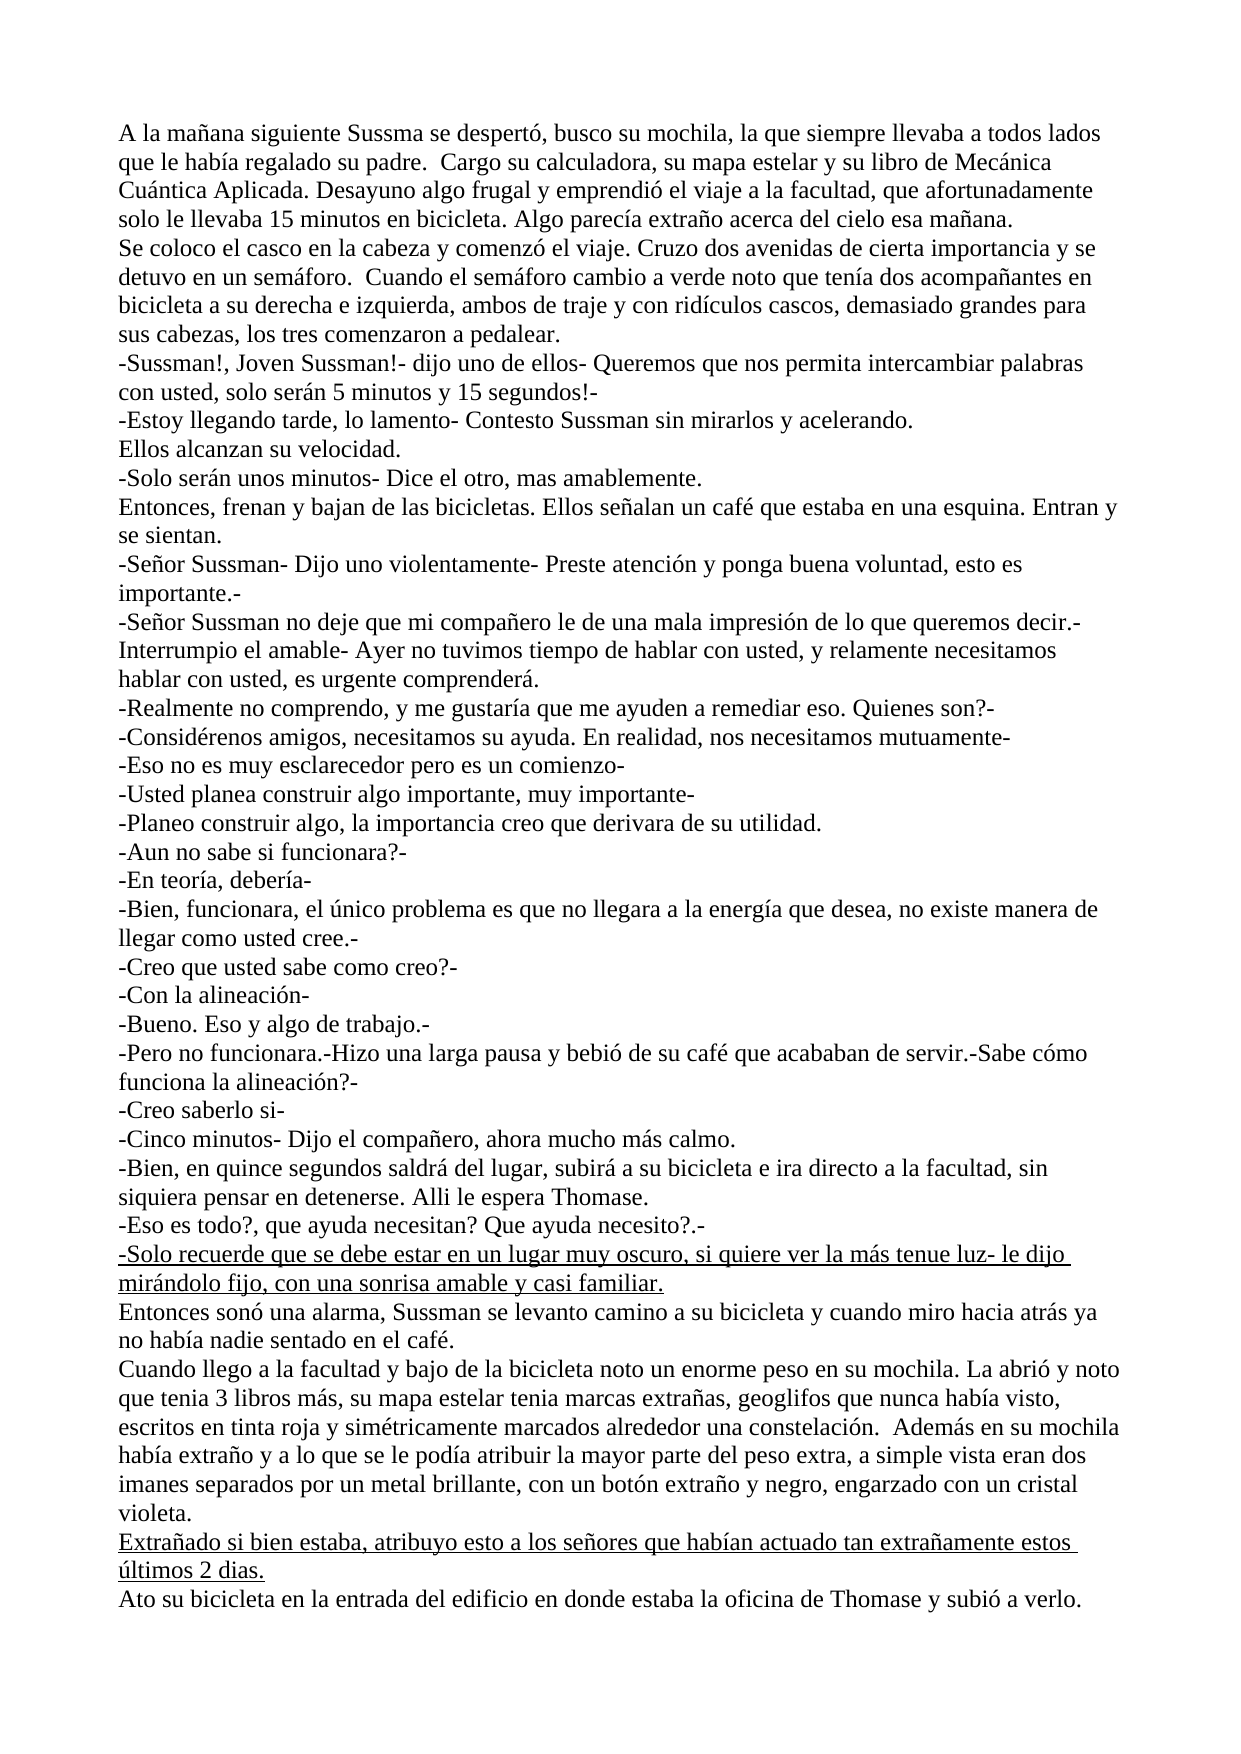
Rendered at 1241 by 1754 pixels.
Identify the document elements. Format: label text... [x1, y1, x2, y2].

text -Señor Sussman no deje que mi compañero le de una mala impresión de lo que queremos decir.- Interrumpio el amable- Ayer no tuvimos tiempo de hablar con usted, y relamente necesitamos hablar con usted, es urgente comprenderá. [118, 607, 1122, 693]
text -Con la alineación- [118, 981, 1122, 1009]
text -Creo que usted sabe como creo?- [118, 952, 1122, 981]
text -Estoy llegando tarde, lo lamento- Contesto Sussman sin mirarlos y acelerando. [118, 406, 1122, 434]
text Extrañado si bien estaba, atribuyo esto a los señores que habían actuado tan extrañamente estos últimos 2 dias. [118, 1527, 1122, 1584]
text Se coloco el casco en la cabeza y comenzó el viaje. Cruzo dos avenidas de cierta importancia y se detuvo en un semáforo. Cuando el semáforo cambio a verde noto que tenía dos acompañantes en bicicleta a su derecha e izquierda, ambos de traje y con ridículos cascos, demasiado grandes para sus cabezas, los tres comenzaron a pedalear. [118, 233, 1122, 348]
text -Eso no es muy esclarecedor pero es un comienzo- [118, 751, 1122, 779]
text -Usted planea construir algo importante, muy importante- [118, 779, 1122, 808]
text Entonces, frenan y bajan de las bicicletas. Ellos señalan un café que estaba en una esquina. Entran y se sientan. [118, 492, 1122, 549]
text Ato su bicicleta en la entrada del edificio en donde estaba la oficina de Thomase y subió a verlo. [118, 1584, 1122, 1613]
text -Considérenos amigos, necesitamos su ayuda. En realidad, nos necesitamos mutuamente- [118, 722, 1122, 751]
text -Eso es todo?, que ayuda necesitan? Que ayuda necesito?.- [118, 1211, 1122, 1239]
text -Solo recuerde que se debe estar en un lugar muy oscuro, si quiere ver la más tenue luz- le dijo mirándolo fijo, con una sonrisa amable y casi familiar. [118, 1239, 1122, 1297]
text A la mañana siguiente Sussma se despertó, busco su mochila, la que siempre llevaba a todos lados que le había regalado su padre. Cargo su calculadora, su mapa estelar y su libro de Mecánica Cuántica Aplicada. Desayuno algo frugal y emprendió el viaje a la facultad, que afortunadamente solo le llevaba 15 minutos en bicicleta. Algo parecía extraño acerca del cielo esa mañana. [118, 118, 1122, 233]
text Ellos alcanzan su velocidad. [118, 434, 1122, 463]
text Cuando llego a la facultad y bajo de la bicicleta noto un enorme peso en su mochila. La abrió y noto que tenia 3 libros más, su mapa estelar tenia marcas extrañas, geoglifos que nunca había visto, escritos en tinta roja y simétricamente marcados alrededor una constelación. Además en su mochila había extraño y a lo que se le podía atribuir la mayor parte del peso extra, a simple vista eran dos imanes separados por un metal brillante, con un botón extraño y negro, engarzado con un cristal violeta. [118, 1354, 1122, 1527]
text Entonces sonó una alarma, Sussman se levanto camino a su bicicleta y cuando miro hacia atrás ya no había nadie sentado en el café. [118, 1297, 1122, 1354]
text -Creo saberlo si- [118, 1096, 1122, 1124]
text -Pero no funcionara.-Hizo una larga pausa y bebió de su café que acababan de servir.-Sabe cómo funciona la alineación?- [118, 1038, 1122, 1096]
text -Señor Sussman- Dijo uno violentamente- Preste atención y ponga buena voluntad, esto es importante.- [118, 549, 1122, 607]
text -Bueno. Eso y algo de trabajo.- [118, 1009, 1122, 1038]
text -Sussman!, Joven Sussman!- dijo uno de ellos- Queremos que nos permita intercambiar palabras con usted, solo serán 5 minutos y 15 segundos!- [118, 348, 1122, 406]
text -Bien, en quince segundos saldrá del lugar, subirá a su bicicleta e ira directo a la facultad, sin siquiera pensar en detenerse. Alli le espera Thomase. [118, 1153, 1122, 1211]
text -Solo serán unos minutos- Dice el otro, mas amablemente. [118, 463, 1122, 492]
text -Cinco minutos- Dijo el compañero, ahora mucho más calmo. [118, 1124, 1122, 1153]
text -Planeo construir algo, la importancia creo que derivara de su utilidad. [118, 808, 1122, 837]
text -En teoría, debería- [118, 866, 1122, 894]
text -Bien, funcionara, el único problema es que no llegara a la energía que desea, no existe manera de llegar como usted cree.- [118, 894, 1122, 952]
text -Aun no sabe si funcionara?- [118, 837, 1122, 866]
text -Realmente no comprendo, y me gustaría que me ayuden a remediar eso. Quienes son?- [118, 693, 1122, 722]
